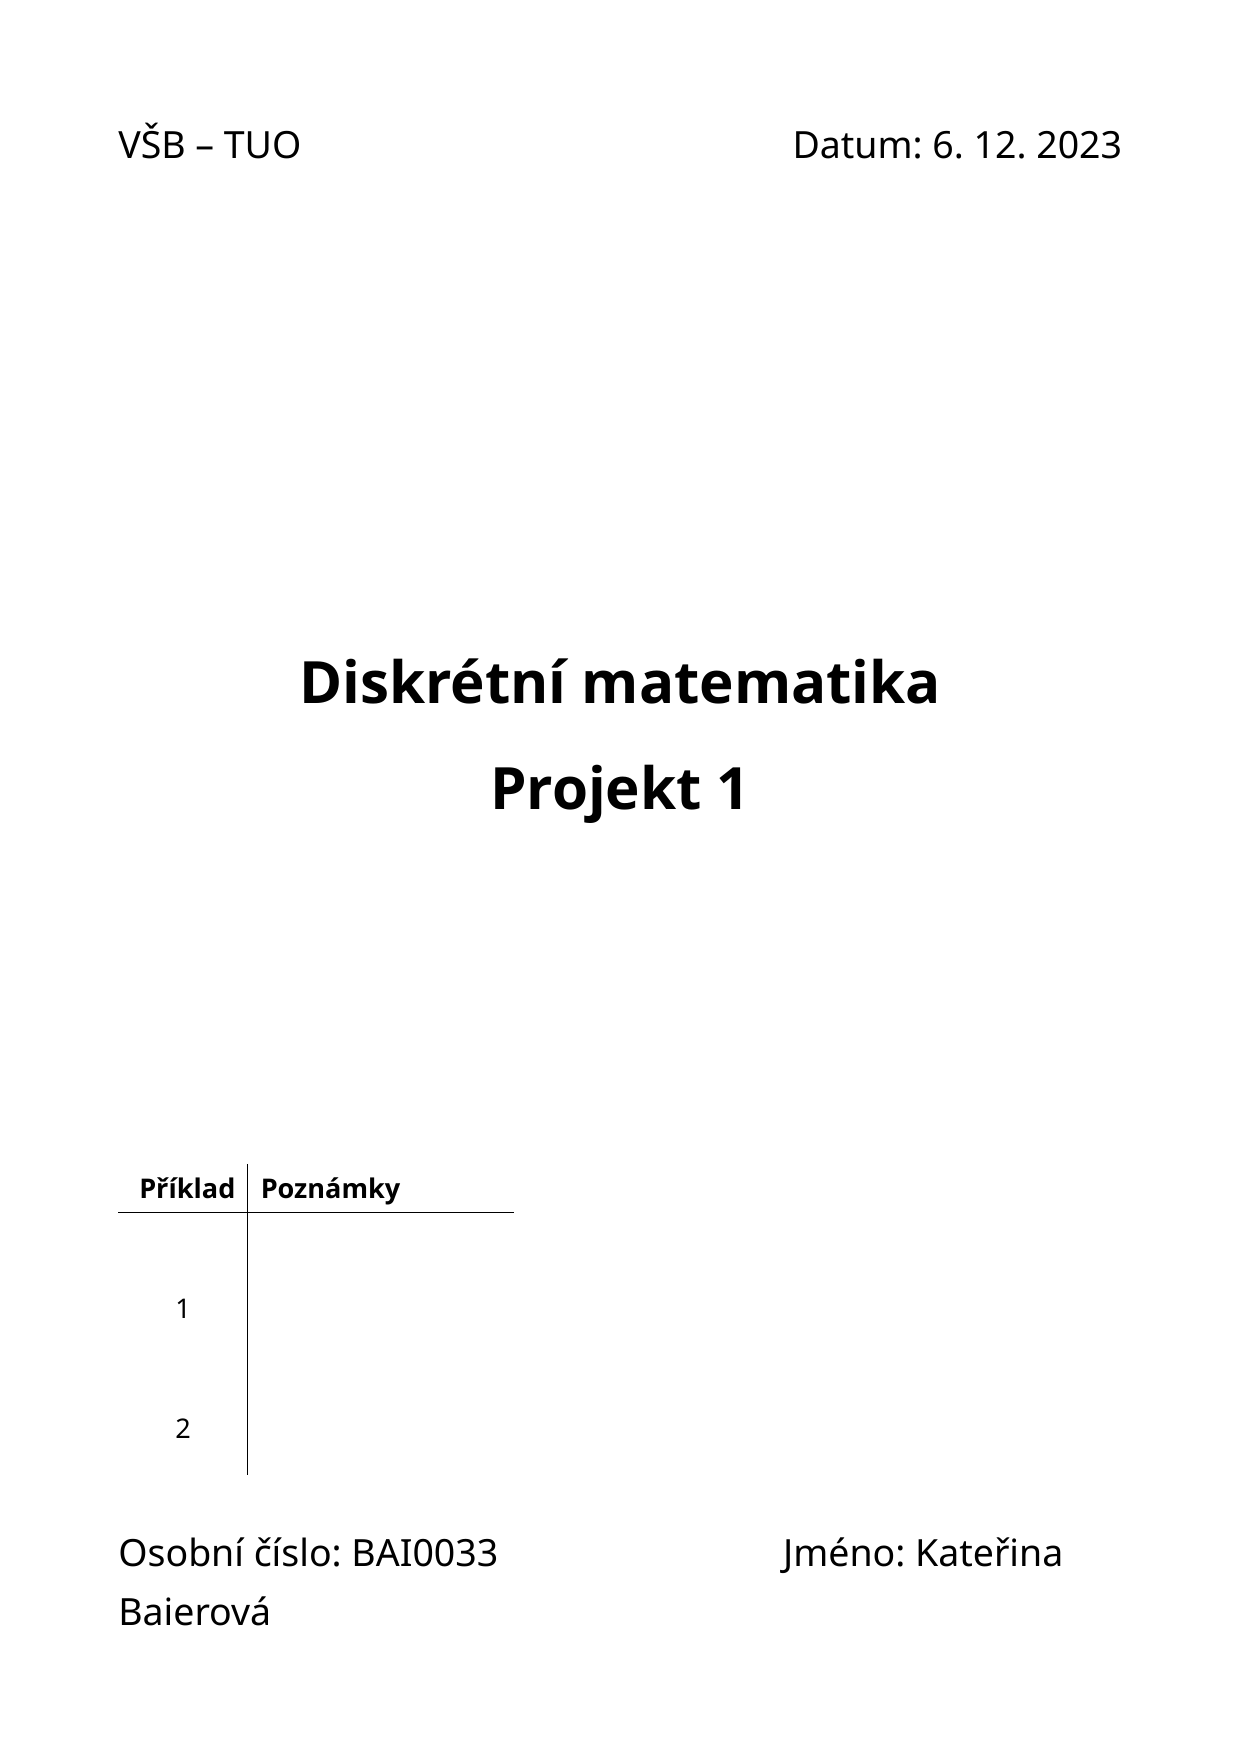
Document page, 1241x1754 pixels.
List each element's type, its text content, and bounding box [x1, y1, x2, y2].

text Diskrétní matematika [118, 641, 1122, 721]
table_cell [248, 1404, 513, 1474]
table_header Poznámky [248, 1164, 513, 1212]
table_header Příklad [118, 1164, 247, 1212]
table_cell 1 [118, 1213, 247, 1403]
text Projekt 1 [118, 747, 1122, 827]
table_cell [248, 1213, 513, 1403]
table_cell 2 [118, 1404, 247, 1474]
